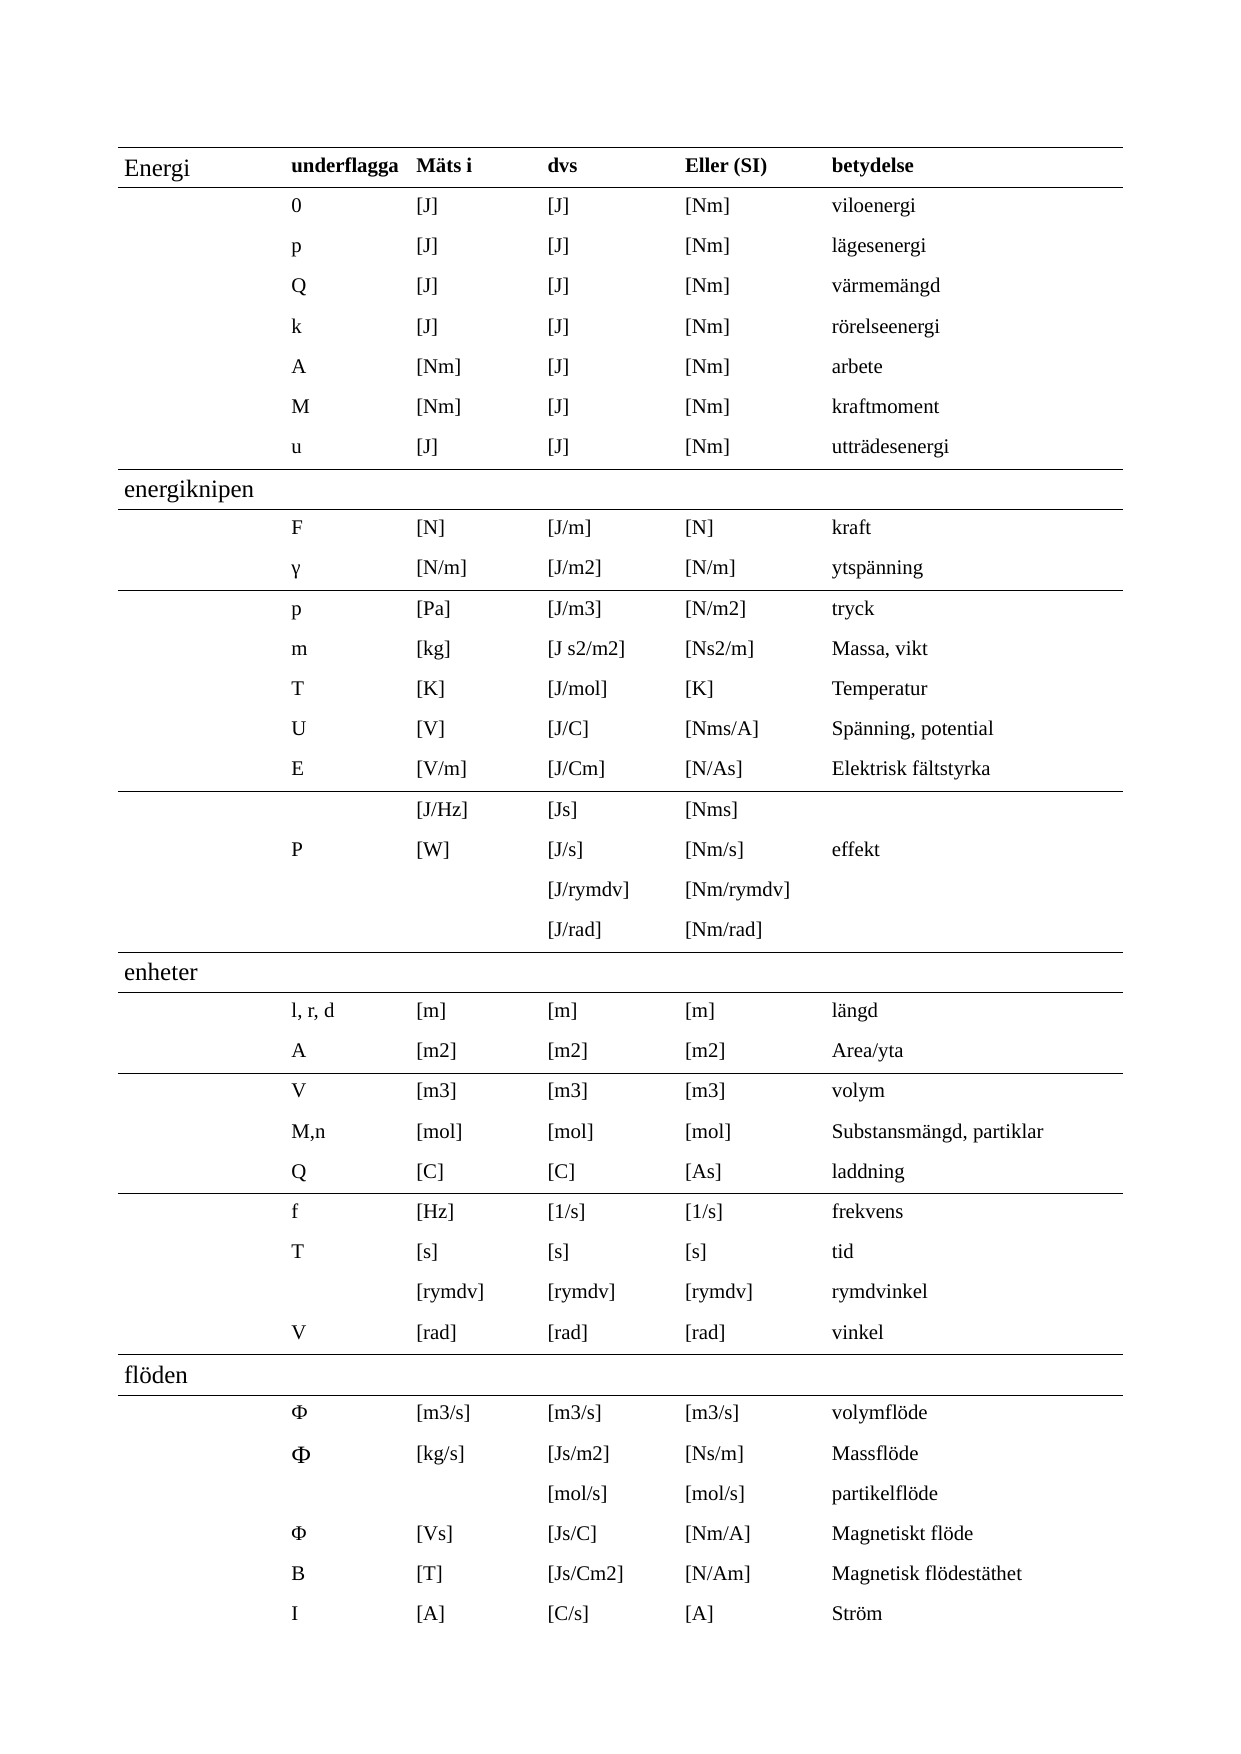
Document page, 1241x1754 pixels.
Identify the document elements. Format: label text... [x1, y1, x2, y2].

table_cell [W] [410, 831, 542, 871]
table_cell [Js/C] [542, 1515, 679, 1555]
table_cell [Nm/rymdv] [679, 871, 826, 911]
table_cell m [285, 630, 410, 670]
table_cell [118, 268, 285, 308]
table_cell [m3/s] [679, 1396, 826, 1435]
table_cell [mol/s] [542, 1475, 679, 1515]
table_cell p [285, 228, 410, 268]
table_cell [N/m2] [679, 591, 826, 630]
table_cell [J] [542, 429, 679, 469]
table_cell [Nms/A] [679, 710, 826, 751]
table_cell [118, 510, 285, 549]
table_cell [T] [410, 1555, 542, 1596]
table_cell [Js/m2] [542, 1435, 679, 1475]
table_cell [285, 953, 410, 992]
table_cell [826, 911, 1123, 952]
table_cell [118, 429, 285, 469]
table_cell [J/m2] [542, 549, 679, 589]
table_cell [118, 228, 285, 268]
table_cell [285, 1274, 410, 1314]
table_cell [410, 911, 542, 952]
table_cell [679, 1355, 826, 1394]
table_cell [118, 388, 285, 428]
table_cell [118, 1314, 285, 1354]
table_cell P [285, 831, 410, 871]
table_cell [C/s] [542, 1596, 679, 1636]
table_cell [118, 1153, 285, 1193]
table_cell enheter [118, 953, 285, 992]
table_cell [118, 1435, 285, 1475]
table_cell k [285, 308, 410, 348]
table_cell [410, 1355, 542, 1394]
table_cell [rymdv] [679, 1274, 826, 1314]
table_cell [Nm/A] [679, 1515, 826, 1555]
table_cell partikelflöde [826, 1475, 1123, 1515]
table_cell [s] [410, 1234, 542, 1274]
table_cell [285, 1355, 410, 1394]
table_cell [118, 591, 285, 630]
table_cell [118, 670, 285, 710]
table_cell [mol] [679, 1113, 826, 1153]
table_cell [J/C] [542, 710, 679, 751]
table_cell [m] [679, 993, 826, 1032]
table_cell [J] [542, 268, 679, 308]
table_cell [118, 1396, 285, 1435]
table_cell [Nm/rad] [679, 911, 826, 952]
table_cell [Nm/s] [679, 831, 826, 871]
table_cell [118, 1515, 285, 1555]
table_cell [Vs] [410, 1515, 542, 1555]
table_cell [Nm] [410, 348, 542, 388]
table_cell [Nm] [679, 308, 826, 348]
table_cell [K] [410, 670, 542, 710]
table_header Energi [118, 148, 285, 187]
table_cell utträdesenergi [826, 429, 1123, 469]
table_cell [118, 1113, 285, 1153]
table_cell [118, 188, 285, 227]
table_cell Massa, vikt [826, 630, 1123, 670]
table_cell [rymdv] [542, 1274, 679, 1314]
table_cell [V/m] [410, 751, 542, 791]
table_cell [J] [542, 348, 679, 388]
table_cell [118, 1555, 285, 1596]
table_cell värmemängd [826, 268, 1123, 308]
table_cell frekvens [826, 1194, 1123, 1233]
table_cell [285, 911, 410, 952]
table_cell volymflöde [826, 1396, 1123, 1435]
table_cell volym [826, 1074, 1123, 1113]
table_cell Q [285, 1153, 410, 1193]
table_cell energiknipen [118, 470, 285, 509]
table_cell effekt [826, 831, 1123, 871]
table_cell 0 [285, 188, 410, 227]
table_cell [J/m3] [542, 591, 679, 630]
table_cell [kg/s] [410, 1435, 542, 1475]
table_cell [J] [542, 188, 679, 227]
table_cell [m3] [679, 1074, 826, 1113]
table_cell [N] [679, 510, 826, 549]
table_cell [Js] [542, 792, 679, 831]
table_cell [J] [542, 228, 679, 268]
table_cell [826, 953, 1123, 992]
table_cell [118, 549, 285, 589]
table_cell [J] [542, 388, 679, 428]
table_cell tryck [826, 591, 1123, 630]
table_cell viloenergi [826, 188, 1123, 227]
table_cell [118, 1074, 285, 1113]
table_cell [m3] [410, 1074, 542, 1113]
table_header Eller (SI) [679, 148, 826, 187]
table_cell Massflöde [826, 1435, 1123, 1475]
table_cell [J] [410, 429, 542, 469]
table_cell p [285, 591, 410, 630]
table_cell [s] [679, 1234, 826, 1274]
table_cell [J/Hz] [410, 792, 542, 831]
table_cell arbete [826, 348, 1123, 388]
table_cell kraftmoment [826, 388, 1123, 428]
table_cell [826, 1355, 1123, 1394]
table_cell [J/rad] [542, 911, 679, 952]
table_cell [J/m] [542, 510, 679, 549]
table_cell [N/As] [679, 751, 826, 791]
table_cell [rad] [410, 1314, 542, 1354]
table_cell [Nm] [679, 228, 826, 268]
table_cell [J/mol] [542, 670, 679, 710]
table_cell [N] [410, 510, 542, 549]
table_cell [118, 1032, 285, 1072]
table_cell [118, 1274, 285, 1314]
table_cell [118, 1596, 285, 1636]
table_cell Magnetiskt flöde [826, 1515, 1123, 1555]
table_cell [Nm] [679, 348, 826, 388]
table_header betydelse [826, 148, 1123, 187]
table_cell [Nm] [410, 388, 542, 428]
table_cell [J/Cm] [542, 751, 679, 791]
table_cell [K] [679, 670, 826, 710]
table_cell [1/s] [542, 1194, 679, 1233]
table_cell [118, 348, 285, 388]
table_cell [285, 1475, 410, 1515]
table_cell [J] [410, 188, 542, 227]
table_cell [679, 953, 826, 992]
table_cell [679, 470, 826, 509]
table_cell [118, 630, 285, 670]
table_cell [m3/s] [410, 1396, 542, 1435]
table_cell [mol] [542, 1113, 679, 1153]
table_cell [Hz] [410, 1194, 542, 1233]
table_cell γ [285, 549, 410, 589]
table_cell [118, 1475, 285, 1515]
table_cell [118, 871, 285, 911]
table_cell f [285, 1194, 410, 1233]
table_cell l, r, d [285, 993, 410, 1032]
table_cell rörelseenergi [826, 308, 1123, 348]
table_cell [118, 710, 285, 751]
table_cell Ф [285, 1435, 410, 1475]
table_cell [V] [410, 710, 542, 751]
table_cell [A] [679, 1596, 826, 1636]
table_cell tid [826, 1234, 1123, 1274]
table_cell [118, 911, 285, 952]
table_cell V [285, 1074, 410, 1113]
table_cell [Nm] [679, 188, 826, 227]
table_cell Spänning, potential [826, 710, 1123, 751]
table_cell [J] [410, 268, 542, 308]
table_cell ytspänning [826, 549, 1123, 589]
table_cell [826, 792, 1123, 831]
table_cell [118, 993, 285, 1032]
table_cell Ström [826, 1596, 1123, 1636]
table_cell I [285, 1596, 410, 1636]
table_cell laddning [826, 1153, 1123, 1193]
table_cell [m2] [679, 1032, 826, 1072]
table_cell [1/s] [679, 1194, 826, 1233]
table_cell F [285, 510, 410, 549]
table_cell Magnetisk flödestäthet [826, 1555, 1123, 1596]
table_cell [826, 871, 1123, 911]
table_cell [C] [542, 1153, 679, 1193]
table_cell M,n [285, 1113, 410, 1153]
table_cell [J] [410, 228, 542, 268]
table_cell B [285, 1555, 410, 1596]
table_cell V [285, 1314, 410, 1354]
table_cell [N/m] [410, 549, 542, 589]
table_cell vinkel [826, 1314, 1123, 1354]
table_cell [J/s] [542, 831, 679, 871]
table_cell rymdvinkel [826, 1274, 1123, 1314]
table_cell kraft [826, 510, 1123, 549]
table_cell [Nm] [679, 429, 826, 469]
table_cell [118, 831, 285, 871]
table_cell [As] [679, 1153, 826, 1193]
table_cell Φ [285, 1515, 410, 1555]
table_cell [285, 871, 410, 911]
table_cell U [285, 710, 410, 751]
table_cell u [285, 429, 410, 469]
table_cell [m3] [542, 1074, 679, 1113]
table_cell [J s2/m2] [542, 630, 679, 670]
table_cell [N/Am] [679, 1555, 826, 1596]
table_cell [rymdv] [410, 1274, 542, 1314]
table_cell [542, 953, 679, 992]
table_cell [N/m] [679, 549, 826, 589]
table_cell [kg] [410, 630, 542, 670]
table_cell [285, 792, 410, 831]
table_cell [542, 470, 679, 509]
table_cell Ф [285, 1396, 410, 1435]
table_cell [mol/s] [679, 1475, 826, 1515]
table_cell Substansmängd, partiklar [826, 1113, 1123, 1153]
table_cell [118, 792, 285, 831]
table_cell [rad] [542, 1314, 679, 1354]
table_cell längd [826, 993, 1123, 1032]
table_cell [410, 871, 542, 911]
table_cell [118, 308, 285, 348]
table_cell Е [285, 751, 410, 791]
table_cell [826, 470, 1123, 509]
table_header dvs [542, 148, 679, 187]
table_cell [m2] [542, 1032, 679, 1072]
table_cell [Pa] [410, 591, 542, 630]
table_cell [C] [410, 1153, 542, 1193]
table_cell Q [285, 268, 410, 308]
table_cell [Js/Cm2] [542, 1555, 679, 1596]
table_cell [rad] [679, 1314, 826, 1354]
table_cell [A] [410, 1596, 542, 1636]
table_cell Elektrisk fältstyrka [826, 751, 1123, 791]
table_cell [410, 1475, 542, 1515]
table_cell [s] [542, 1234, 679, 1274]
table_header Mäts i [410, 148, 542, 187]
table_cell M [285, 388, 410, 428]
table_cell Area/yta [826, 1032, 1123, 1072]
table_cell [m3/s] [542, 1396, 679, 1435]
table_header underflagga [285, 148, 410, 187]
table_cell [mol] [410, 1113, 542, 1153]
table_cell [J/rymdv] [542, 871, 679, 911]
table_cell [Ns2/m] [679, 630, 826, 670]
table_cell A [285, 348, 410, 388]
table_cell [Nm] [679, 268, 826, 308]
table_cell [Ns/m] [679, 1435, 826, 1475]
table_cell lägesenergi [826, 228, 1123, 268]
table_cell [J] [410, 308, 542, 348]
table_cell [m] [542, 993, 679, 1032]
table_cell [410, 953, 542, 992]
table_cell [542, 1355, 679, 1394]
table_cell [118, 751, 285, 791]
table_cell [118, 1234, 285, 1274]
table_cell [118, 1194, 285, 1233]
table_cell A [285, 1032, 410, 1072]
table_cell flöden [118, 1355, 285, 1394]
table_cell [410, 470, 542, 509]
table_cell [Nms] [679, 792, 826, 831]
table_cell T [285, 1234, 410, 1274]
table_cell Temperatur [826, 670, 1123, 710]
table_cell T [285, 670, 410, 710]
table_cell [Nm] [679, 388, 826, 428]
table_cell [m2] [410, 1032, 542, 1072]
table_cell [J] [542, 308, 679, 348]
table_cell [m] [410, 993, 542, 1032]
table_cell [285, 470, 410, 509]
